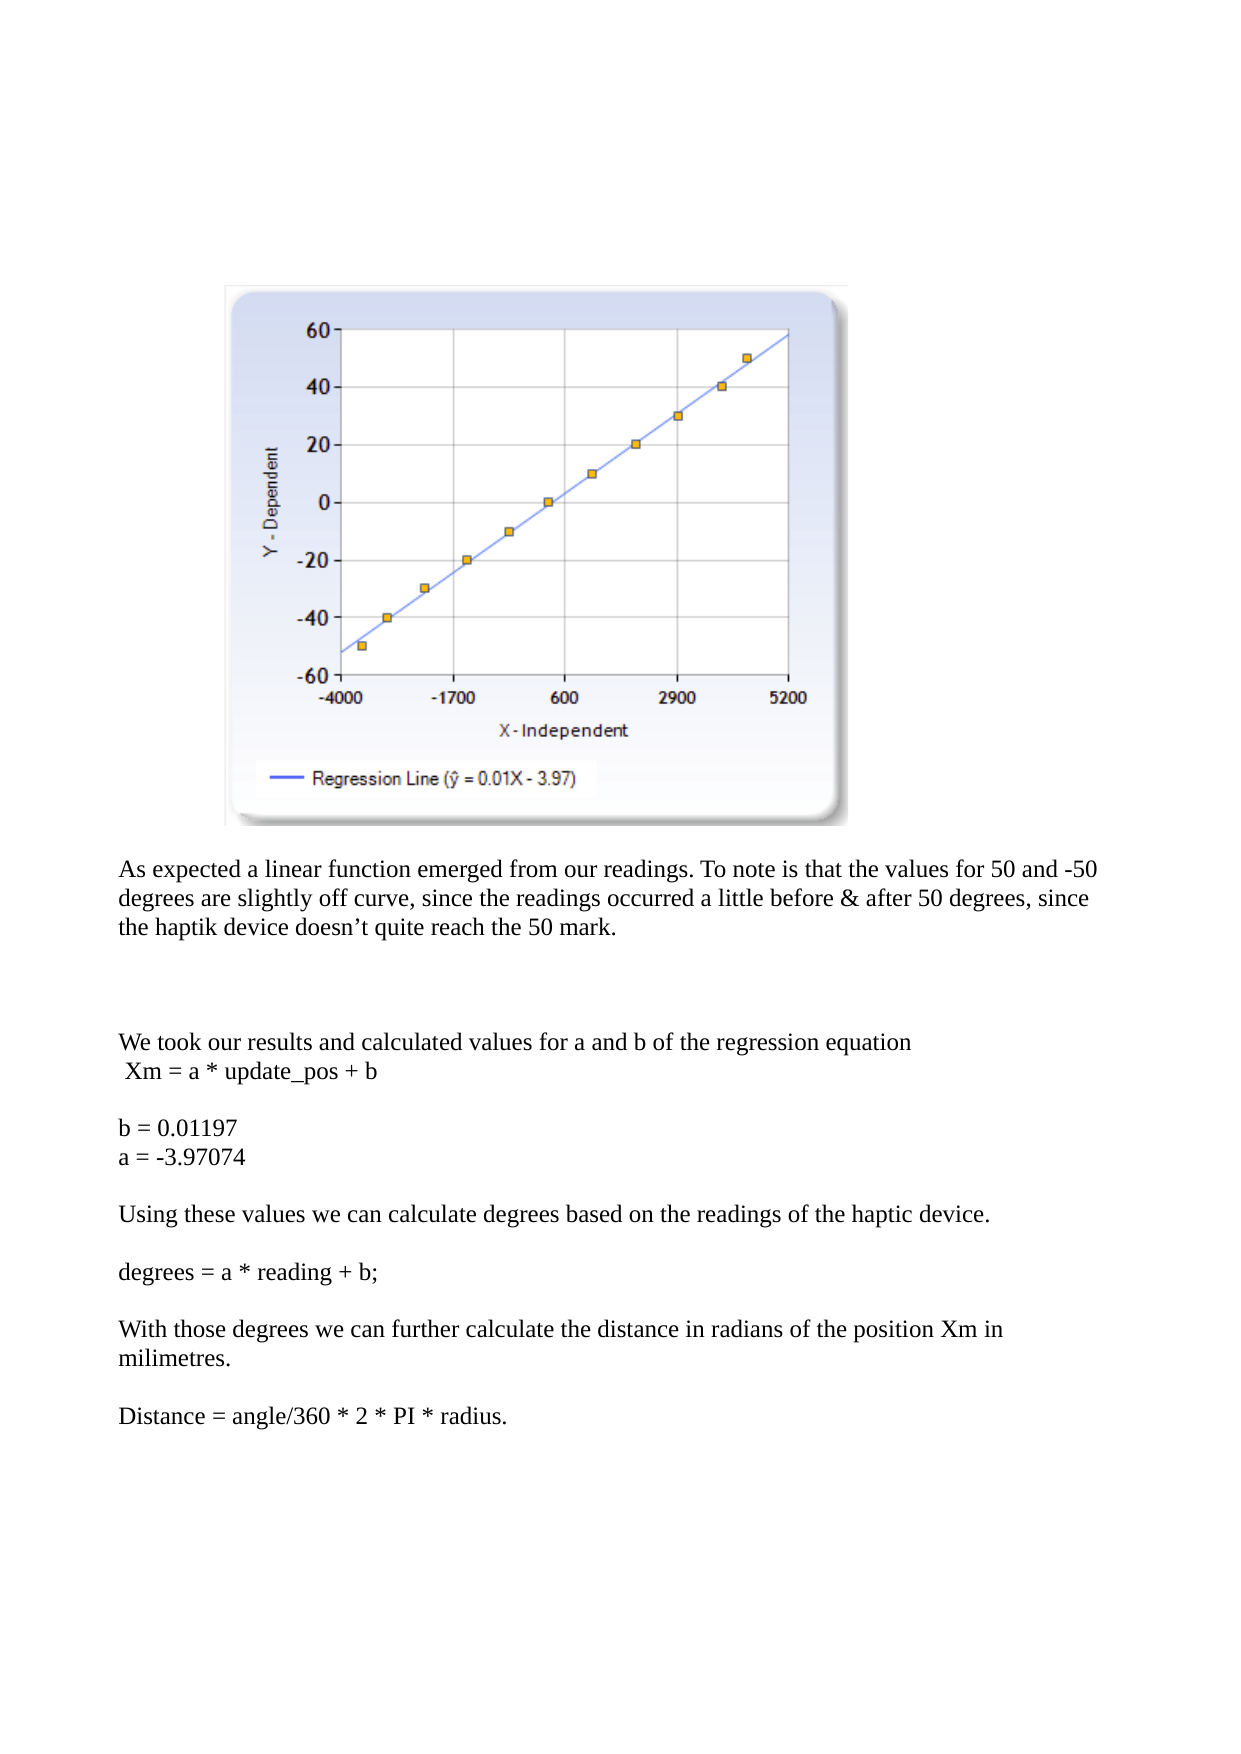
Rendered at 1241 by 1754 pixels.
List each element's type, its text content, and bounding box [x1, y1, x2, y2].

text degrees = a * reading + b; [118, 1257, 1122, 1286]
picture [220, 285, 849, 826]
text With those degrees we can further calculate the distance in radians of the position Xm in milimetres. [118, 1314, 1122, 1372]
text b = 0.01197 [118, 1113, 1122, 1142]
text Xm = a * update_pos + b [118, 1056, 1122, 1084]
text Distance = angle/360 * 2 * PI * radius. [118, 1401, 1122, 1429]
text We took our results and calculated values for a and b of the regression equation [118, 1027, 1122, 1056]
text Using these values we can calculate degrees based on the readings of the haptic device. [118, 1199, 1122, 1228]
text As expected a linear function emerged from our readings. To note is that the values for 50 and -50 degrees are slightly off curve, since the readings occurred a little before & after 50 degrees, since the haptik device doesn’t quite reach the 50 mark. [118, 854, 1122, 941]
text a = -3.97074 [118, 1142, 1122, 1171]
